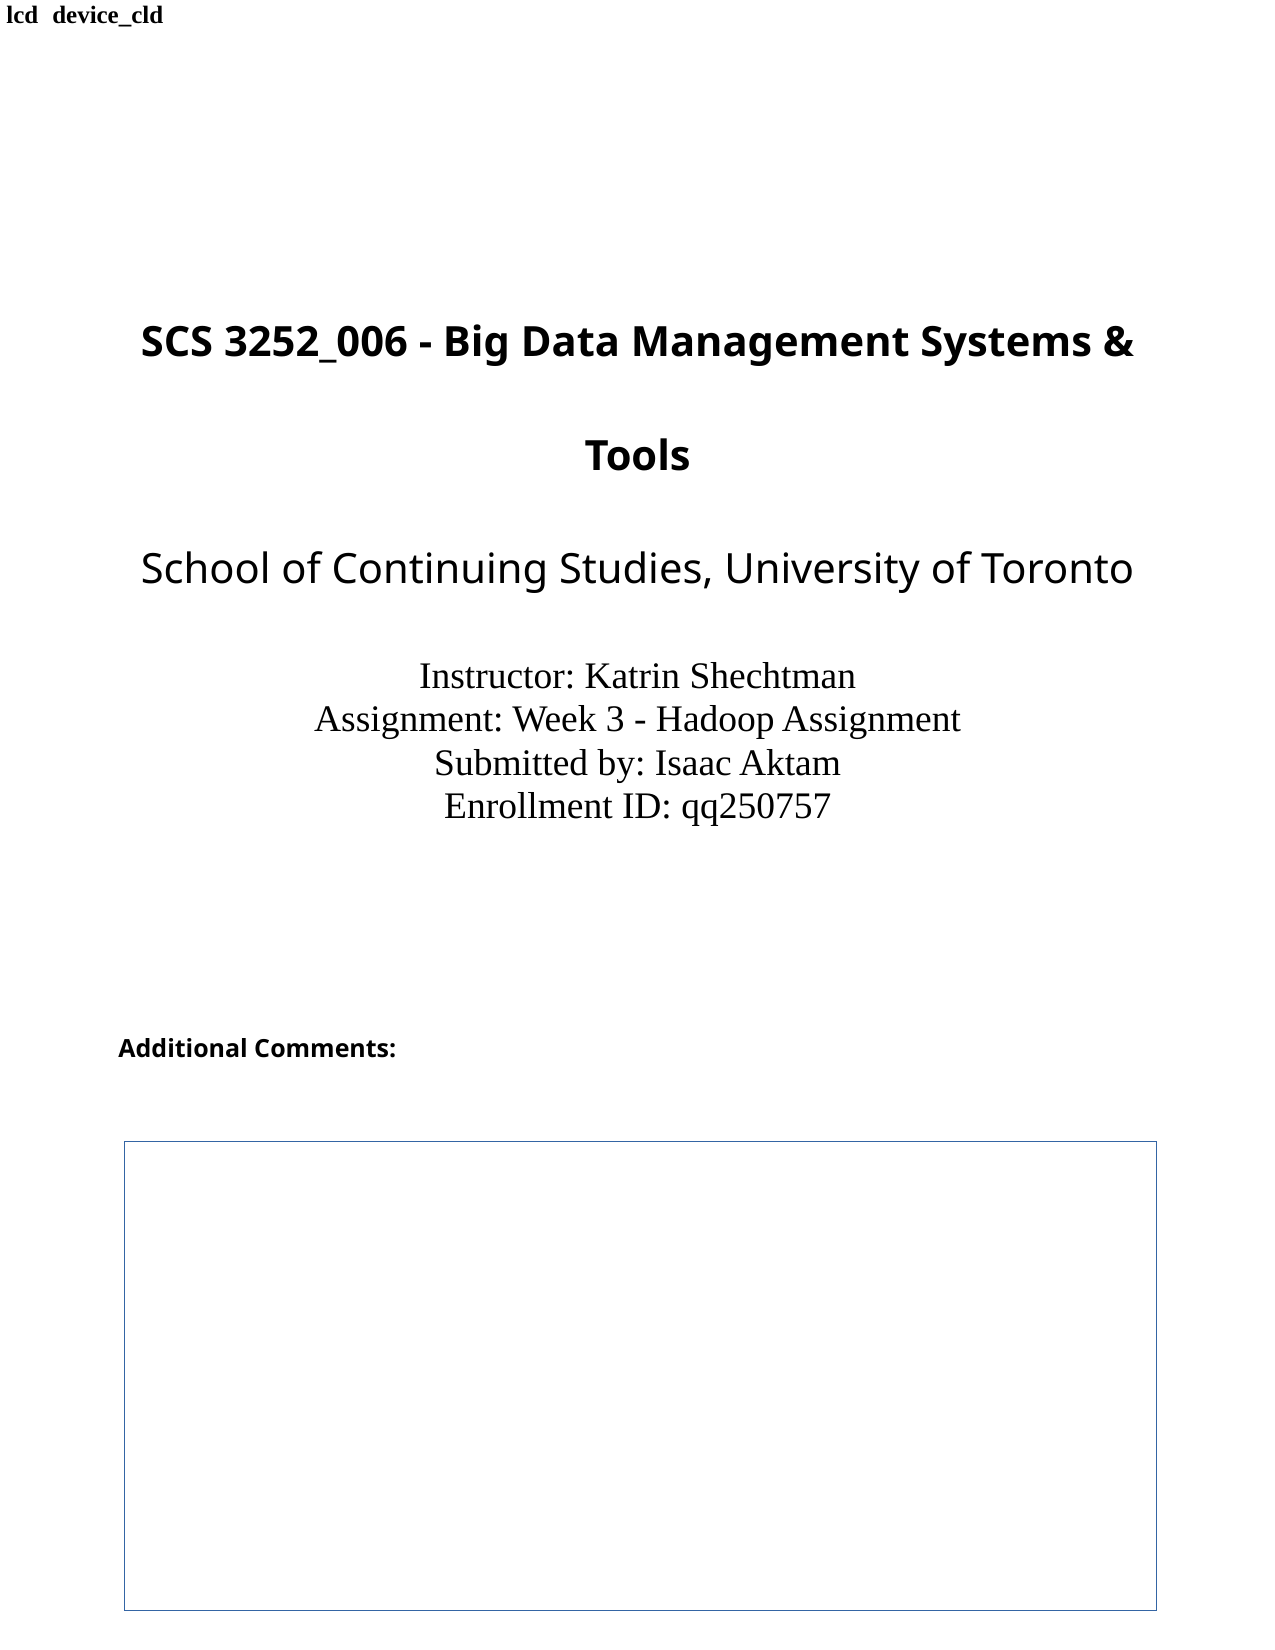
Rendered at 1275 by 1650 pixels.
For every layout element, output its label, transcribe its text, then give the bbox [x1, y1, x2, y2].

text Submitted by: Isaac Aktam [118, 740, 1157, 783]
text SCS 3252_006 - Big Data Management Systems & Tools [118, 312, 1157, 483]
text School of Continuing Studies, University of Toronto [118, 539, 1157, 596]
table_header device_cld [44, 0, 171, 29]
text Instructor: Katrin Shechtman [118, 654, 1157, 697]
text Enrollment ID: qq250757 [118, 783, 1157, 826]
text Additional Comments: [118, 1031, 1157, 1064]
table_header lcd [0, 0, 44, 29]
text Assignment: Week 3 - Hadoop Assignment [118, 697, 1157, 740]
